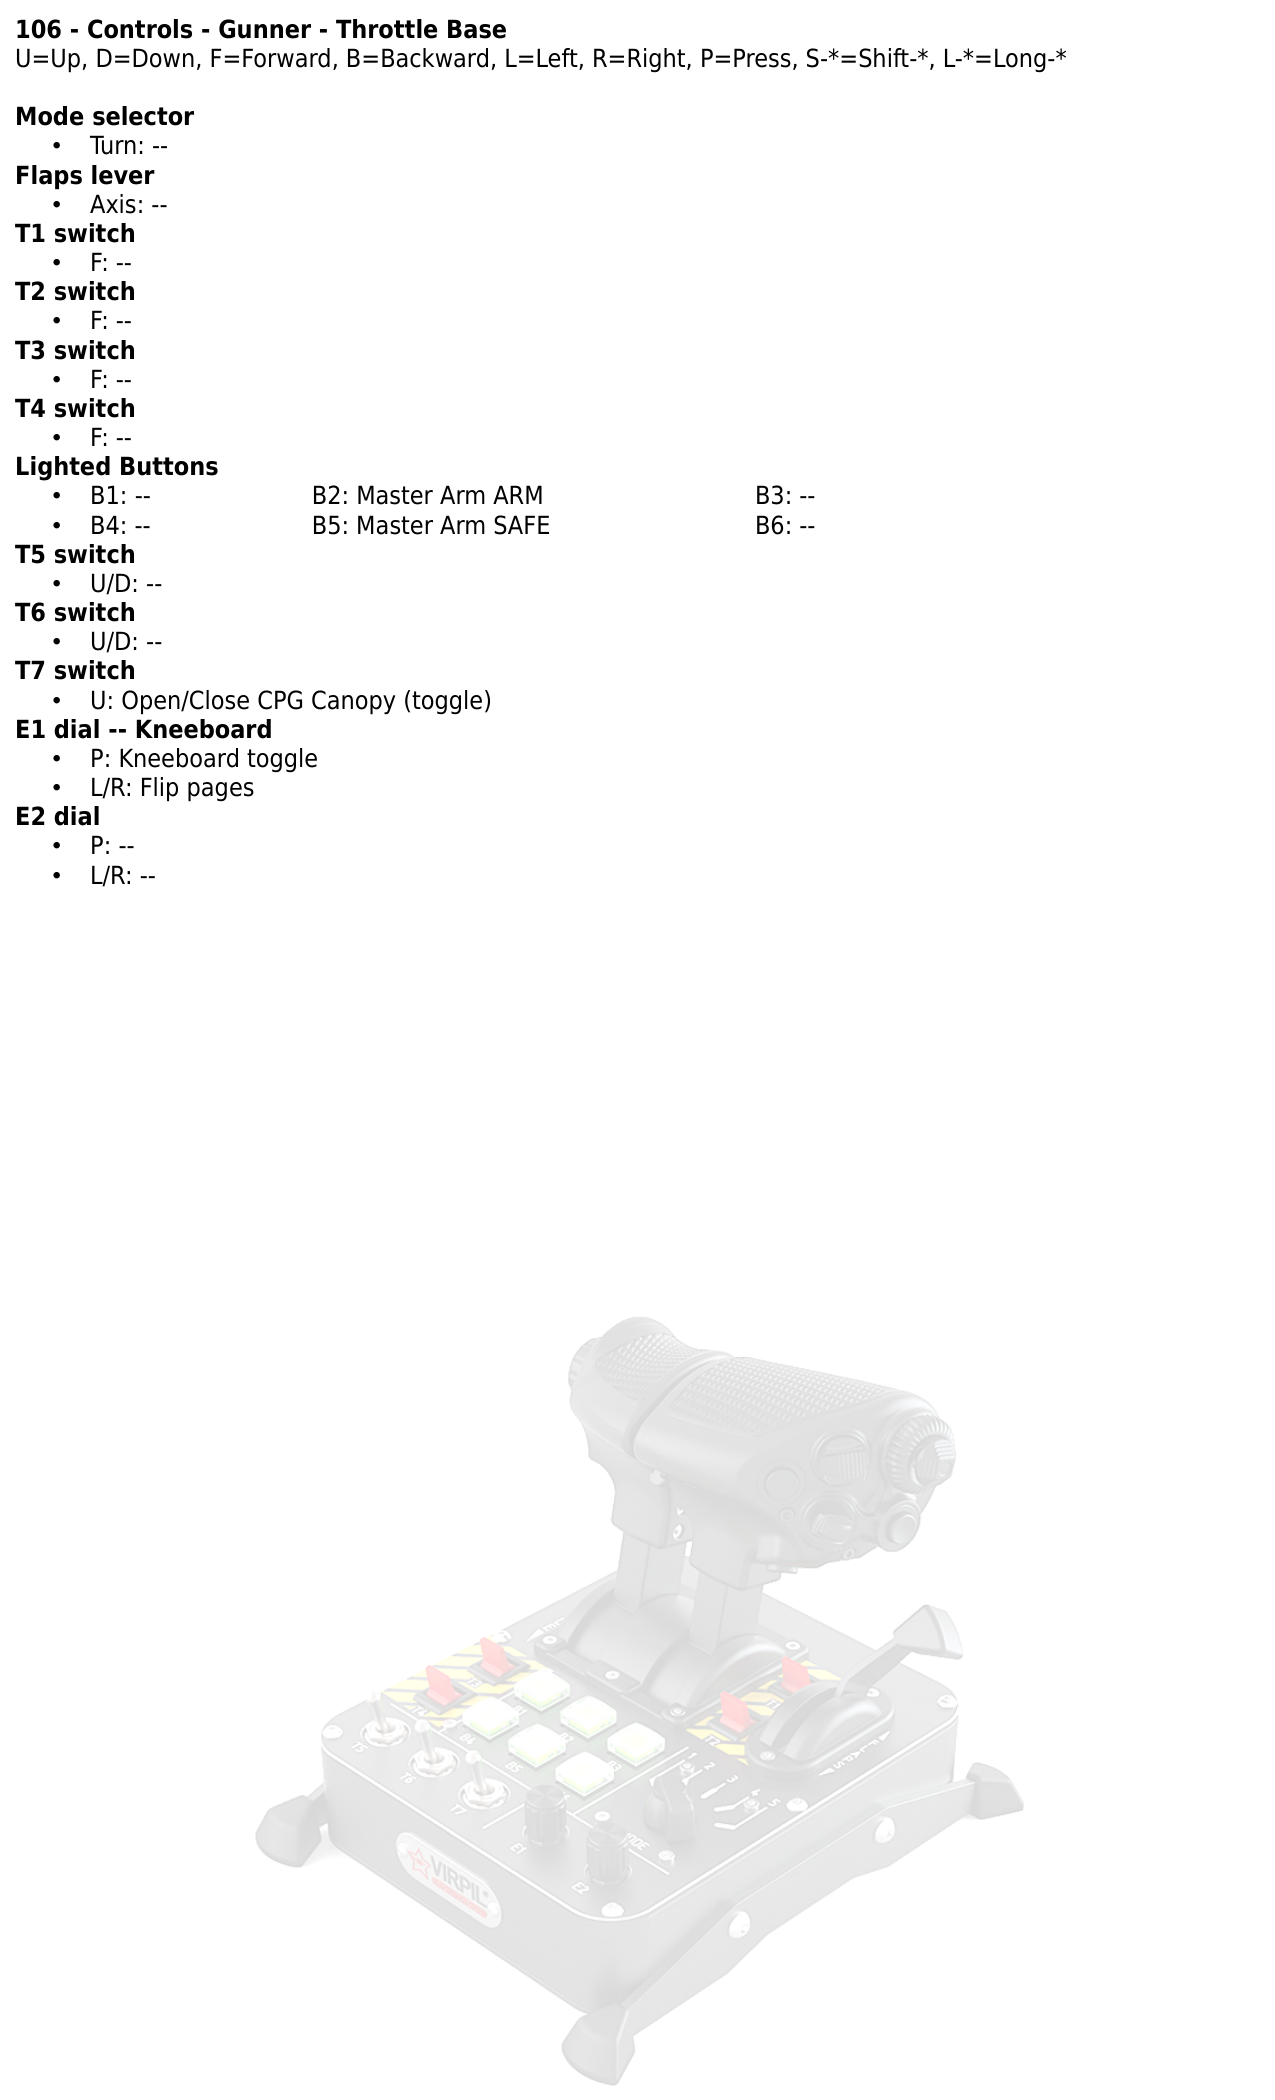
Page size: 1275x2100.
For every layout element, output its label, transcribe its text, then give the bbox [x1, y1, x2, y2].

list F: -- [52, 307, 1260, 336]
list B1: -- B2: Master Arm ARM B3: -- [52, 482, 1260, 511]
list F: -- [52, 423, 1260, 452]
text E2 dial [15, 802, 1260, 832]
list P: Kneeboard toggle [52, 744, 1260, 773]
list B4: -- B5: Master Arm SAFE B6: -- [52, 511, 1260, 540]
text U=Up, D=Down, F=Forward, B=Backward, L=Left, R=Right, P=Press, S-*=Shift-*, L-*=Long-* [15, 44, 1260, 73]
list F: -- [52, 248, 1260, 277]
list L/R: Flip pages [52, 773, 1260, 802]
list Axis: -- [52, 190, 1260, 219]
list U/D: -- [52, 627, 1260, 657]
text 106 - Controls - Gunner - Throttle Base [15, 15, 1260, 44]
text T6 switch [15, 598, 1260, 627]
list F: -- [52, 365, 1260, 394]
text Mode selector [15, 102, 1260, 132]
text Flaps lever [15, 161, 1260, 190]
list Turn: -- [52, 132, 1260, 161]
text T4 switch [15, 394, 1260, 423]
list U/D: -- [52, 569, 1260, 598]
text E1 dial -- Kneeboard [15, 715, 1260, 744]
list U: Open/Close CPG Canopy (toggle) [52, 686, 1260, 715]
text T7 switch [15, 657, 1260, 686]
list L/R: -- [52, 861, 1260, 890]
text T3 switch [15, 336, 1260, 365]
text Lighted Buttons [15, 452, 1260, 482]
list P: -- [52, 832, 1260, 861]
text T5 switch [15, 540, 1260, 569]
text T2 switch [15, 277, 1260, 307]
text T1 switch [15, 219, 1260, 248]
